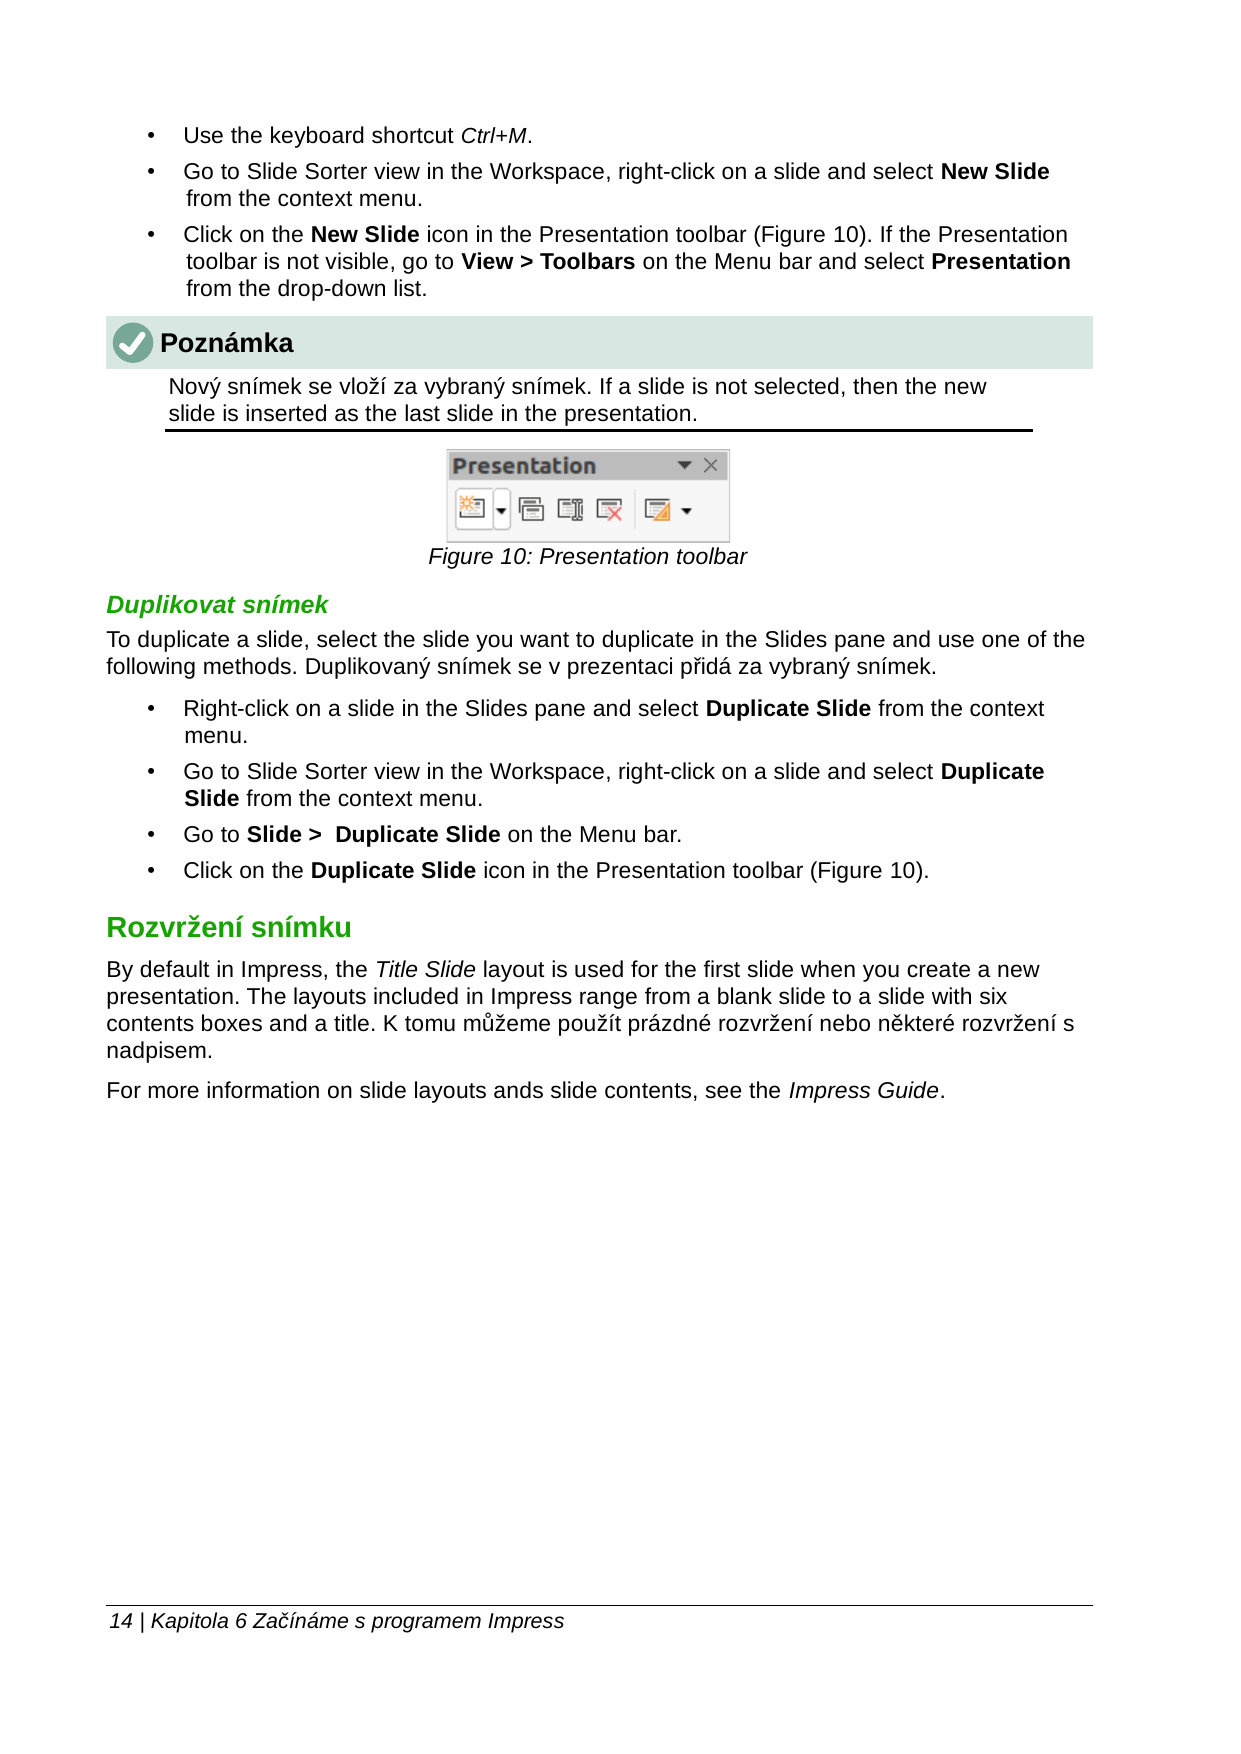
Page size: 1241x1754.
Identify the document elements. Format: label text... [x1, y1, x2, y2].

list Go to Slide Sorter view in the Workspace, right-click on a slide and select New Slide from the context menu. [144, 154, 1093, 211]
picture [446, 449, 731, 543]
list Use the keyboard shortcut Ctrl+M. [144, 118, 1093, 148]
list Click on the Duplicate Slide icon in the Presentation toolbar (Figure 10). [144, 854, 1093, 887]
text By default in Impress, the Title Slide layout is used for the first slide when you create a new presentation. The layouts included in Impress range from a blank slide to a slide with six contents boxes and a title. K tomu můžeme použít prázdné rozvržení nebo některé rozvržení s nadpisem. [106, 956, 1093, 1064]
text Nový snímek se vloží za vybraný snímek. If a slide is not selected, then the new slide is inserted as the last slide in the presentation. [165, 369, 1033, 429]
list Go to Slide > Duplicate Slide on the Menu bar. [144, 818, 1093, 848]
subtitle Rozvržení snímku [106, 910, 1093, 944]
list Go to Slide Sorter view in the Workspace, right-click on a slide and select Duplicate Slide from the context menu. [144, 755, 1093, 812]
list Right-click on a slide in the Slides pane and select Duplicate Slide from the context menu. [144, 692, 1093, 749]
text For more information on slide layouts ands slide contents, see the Impress Guide. [106, 1076, 1093, 1103]
subtitle Duplikovat snímek [106, 590, 1093, 619]
text Figure 10: Presentation toolbar [428, 449, 771, 569]
list Click on the New Slide icon in the Presentation toolbar (Figure 10). If the Presentation toolbar is not visible, go to View > Toolbars on the Menu bar and select Presentation from the drop-down list. [144, 217, 1093, 304]
subtitle Poznámka [106, 316, 1093, 369]
text To duplicate a slide, select the slide you want to duplicate in the Slides pane and use one of the following methods. Duplikovaný snímek se v prezentaci přidá za vybraný snímek. [106, 625, 1093, 679]
